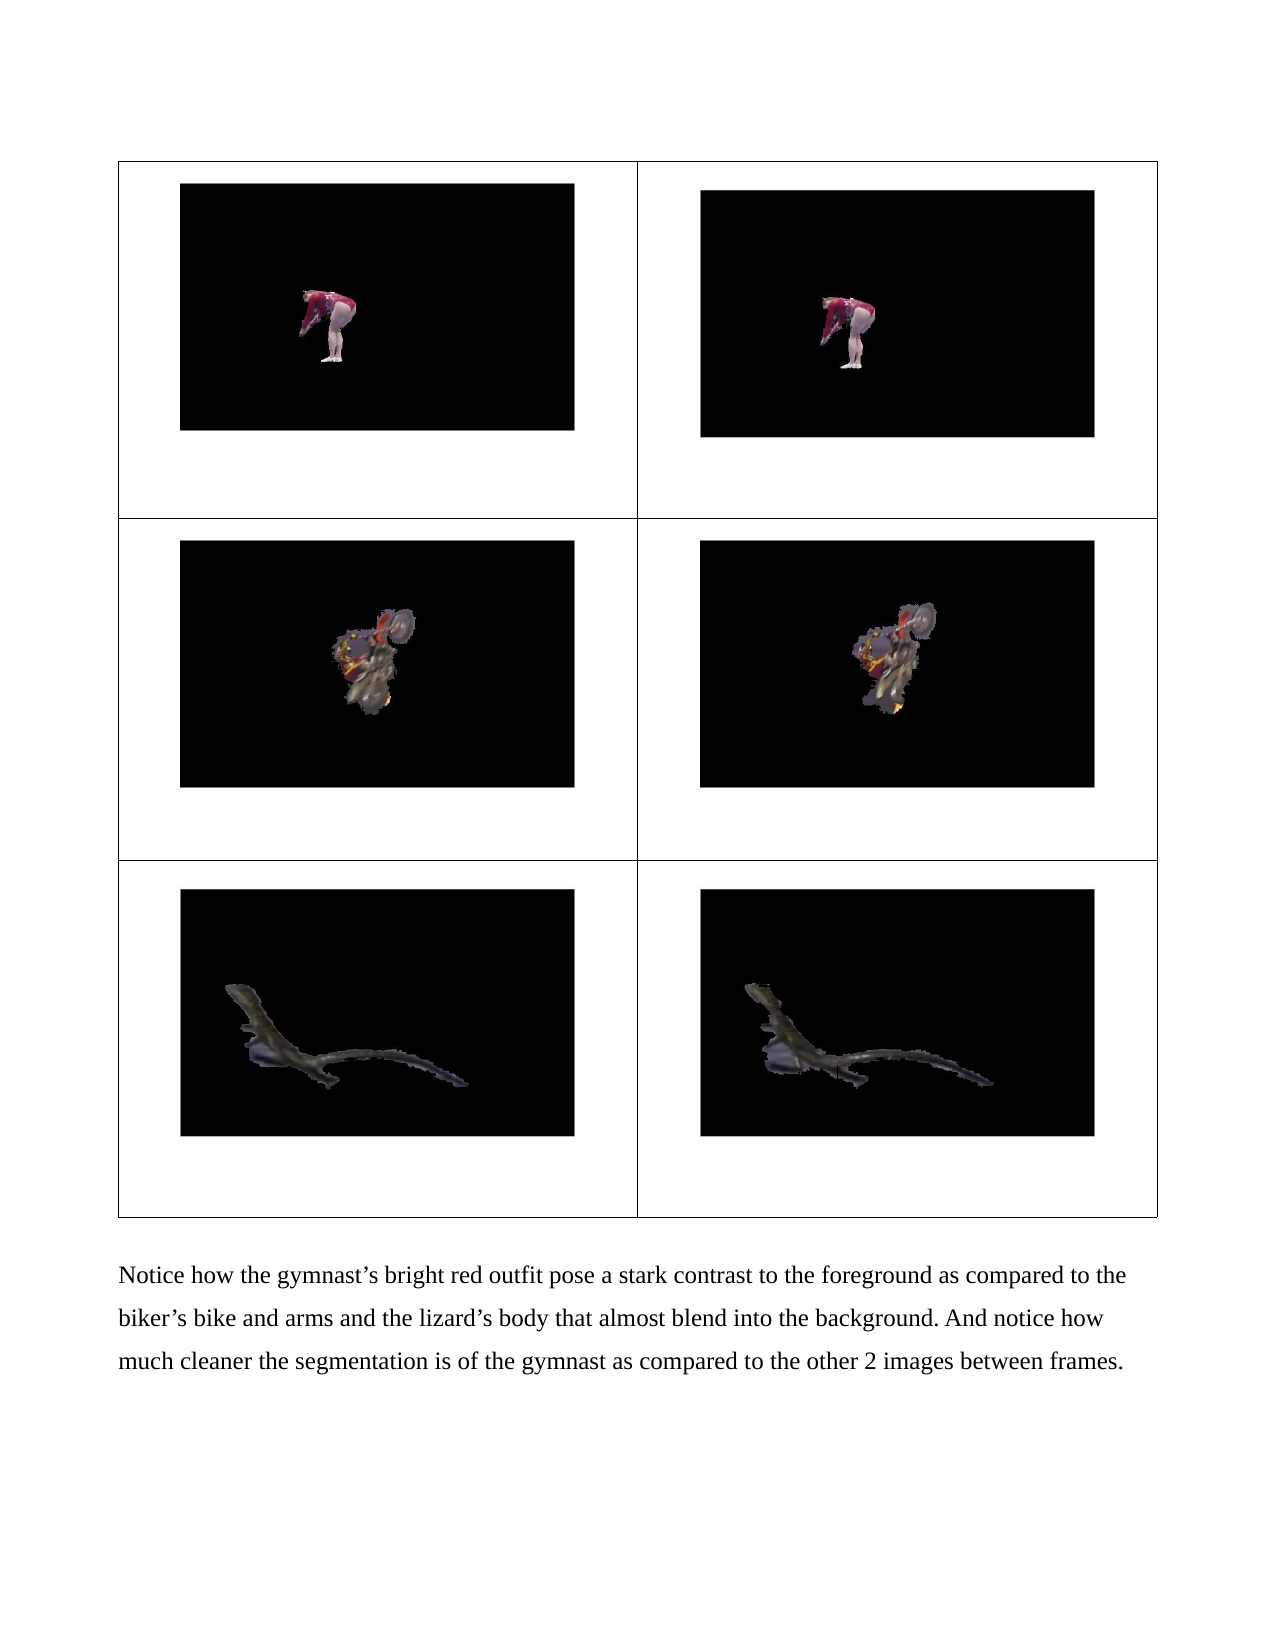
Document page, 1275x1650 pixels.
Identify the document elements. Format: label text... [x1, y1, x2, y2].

table_cell [119, 861, 637, 1217]
table_header [638, 162, 1157, 518]
table_cell [638, 861, 1157, 1217]
picture [643, 523, 1152, 826]
picture [123, 523, 632, 826]
table_cell [638, 519, 1157, 860]
picture [643, 866, 1152, 1183]
text Notice how the gymnast’s bright red outfit pose a stark contrast to the foreground as compared to the biker’s bike and arms and the lizard’s body that almost blend into the background. And notice how much cleaner the segmentation is of the gymnast as compared to the other 2 images between frames. [118, 1260, 1157, 1375]
picture [123, 866, 632, 1183]
table_cell [119, 519, 637, 860]
picture [643, 167, 1152, 484]
table_header [119, 162, 637, 518]
picture [123, 167, 632, 469]
